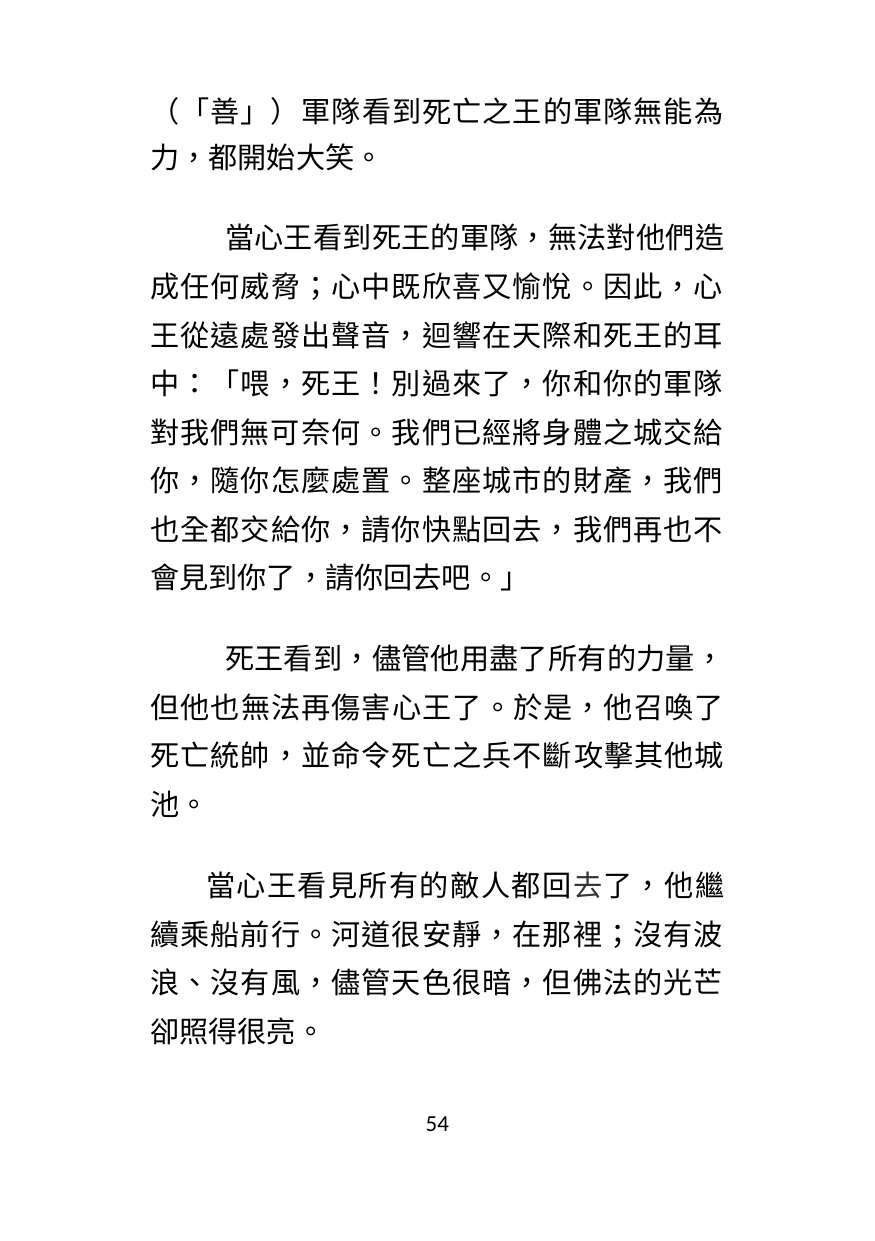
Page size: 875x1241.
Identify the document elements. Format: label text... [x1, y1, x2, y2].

text 當心王看到死王的軍隊，無法對他們造成任何威脅；心中既欣喜又愉悅。因此，心王從遠處發出聲音，迴響在天際和死王的耳中：「喂，死王！別過來了，你和你的軍隊對我們無可奈何。我們已經將身體之城交給你，隨你怎麼處置。整座城市的財產，我們也全都交給你，請你快點回去，我們再也不會見到你了，請你回去吧。」 [150, 215, 724, 597]
text 死王看到，儘管他用盡了所有的力量，但他也無法再傷害心王了。於是，他召喚了死亡統帥，並命令死亡之兵不斷攻擊其他城池。 [150, 636, 724, 824]
text （「善」）軍隊看到死亡之王的軍隊無能為力，都開始大笑。 [150, 88, 724, 177]
text 當心王看見所有的敵人都回去了，他繼續乘船前行。河道很安靜，在那裡；沒有波浪、沒有風，儘管天色很暗，但佛法的光芒卻照得很亮。 [150, 862, 724, 1050]
